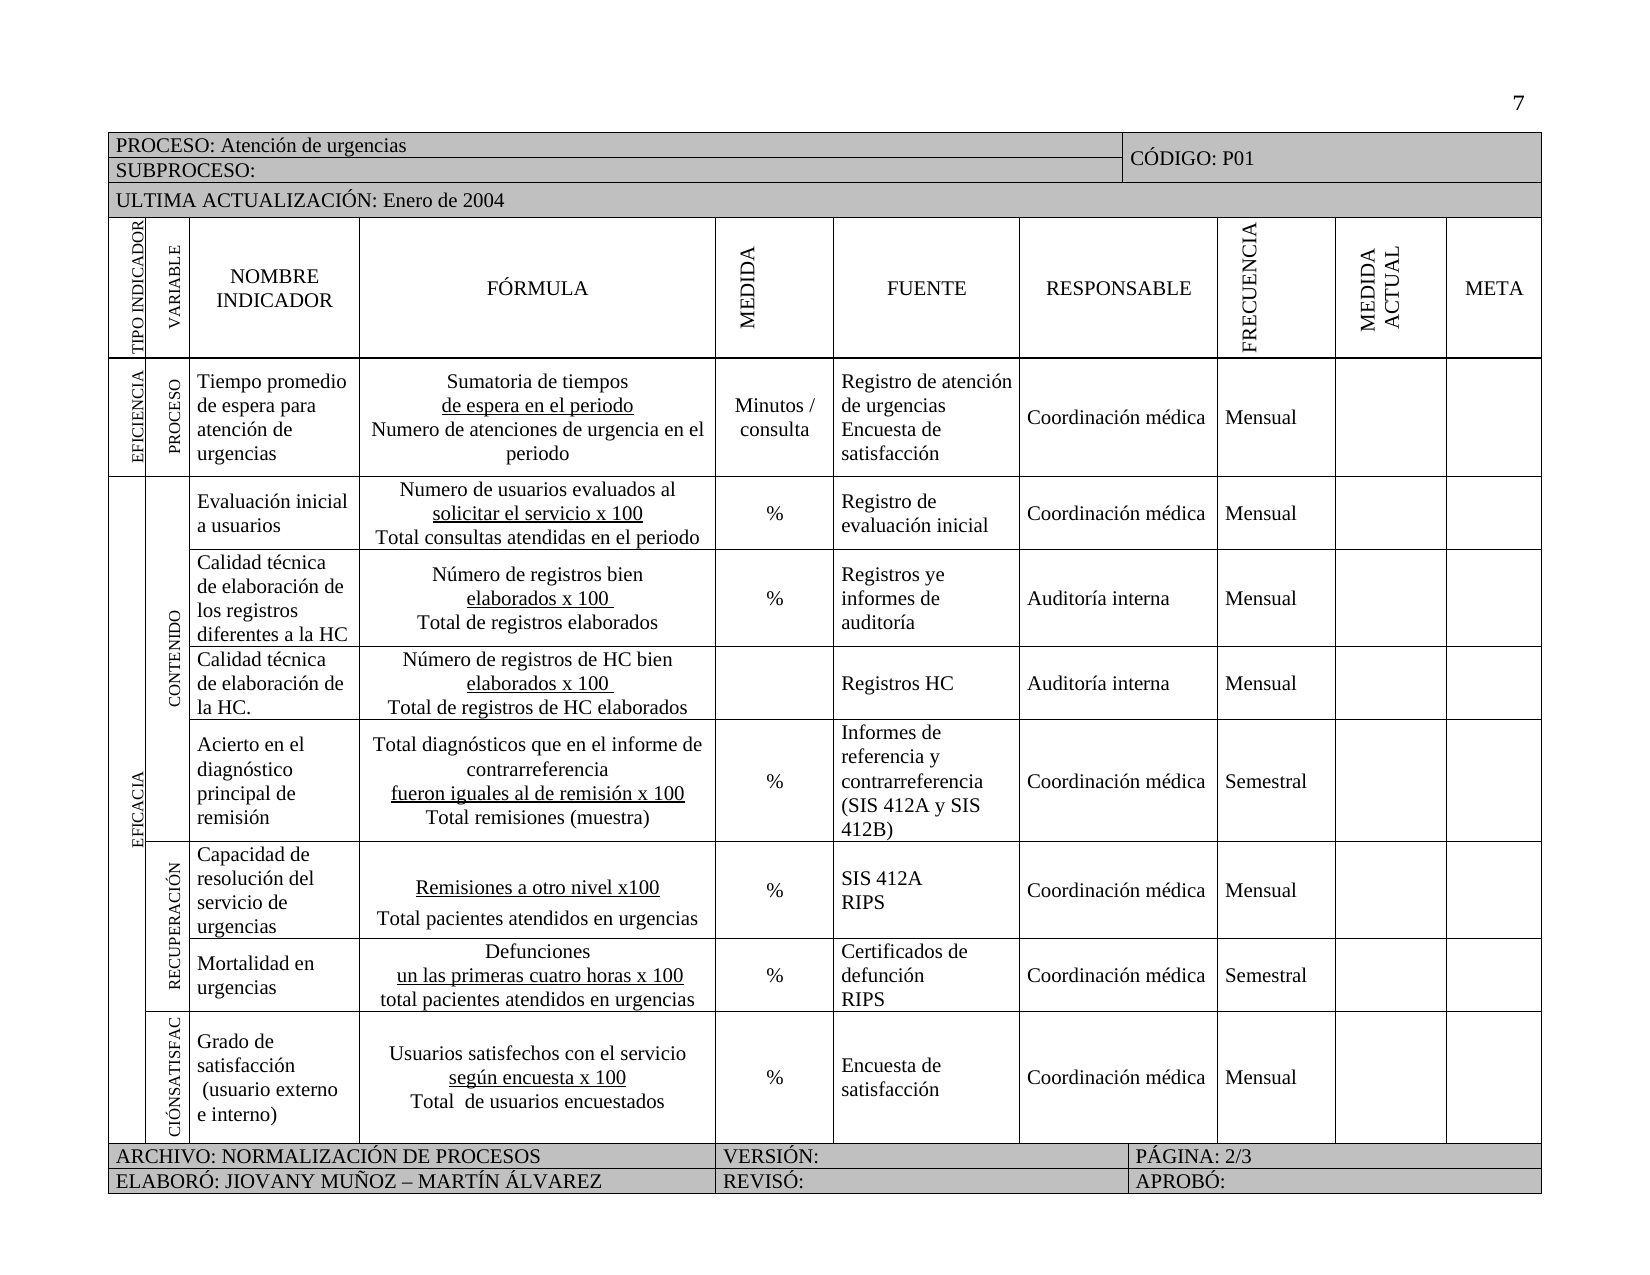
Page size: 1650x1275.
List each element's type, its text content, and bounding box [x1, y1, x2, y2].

table_cell SUBPROCESO: [109, 158, 1122, 182]
table_cell Capacidad de resolución del servicio de urgencias [190, 842, 359, 938]
table_cell Defunciones un las primeras cuatro horas x 100 total pacientes atendidos en urgencias [360, 939, 715, 1011]
table_cell % [716, 1012, 833, 1142]
table_cell VARIABLE [146, 218, 189, 357]
table_cell PÁGINA: 2/3 [1129, 1144, 1541, 1168]
table_cell APROBÓ: [1129, 1169, 1541, 1193]
table_cell Encuesta de satisfacción [834, 1012, 1019, 1142]
table_cell Grado de satisfacción (usuario externo e interno) [190, 1012, 359, 1142]
table_cell Coordinación médica [1020, 720, 1217, 841]
table_cell Mensual [1218, 477, 1335, 549]
table_cell FUENTE [834, 218, 1019, 357]
table_cell Certificados de defunción RIPS [834, 939, 1019, 1011]
table_cell Usuarios satisfechos con el servicio según encuesta x 100 Total de usuarios encuestados [360, 1012, 715, 1142]
table_cell MEDIDA [716, 218, 833, 357]
table_cell [1336, 1012, 1446, 1142]
table_cell Registro de evaluación inicial [834, 477, 1019, 549]
table_cell Número de registros bien elaborados x 100 Total de registros elaborados [360, 550, 715, 646]
table_cell NOMBRE INDICADOR [190, 218, 359, 357]
table_cell % [716, 550, 833, 646]
table_cell [1336, 477, 1446, 549]
table_cell Tiempo promedio de espera para atención de urgencias [190, 359, 359, 476]
table_cell Minutos / consulta [716, 359, 833, 476]
table_cell Coordinación médica [1020, 939, 1217, 1011]
table_cell [1447, 720, 1541, 841]
table_cell Coordinación médica [1020, 359, 1217, 476]
table_cell ULTIMA ACTUALIZACIÓN: Enero de 2004 [109, 183, 1541, 217]
table_cell Sumatoria de tiempos de espera en el periodo Numero de atenciones de urgencia en el periodo [360, 359, 715, 476]
table_cell [1336, 842, 1446, 938]
table_cell % [716, 720, 833, 841]
table_cell ARCHIVO: NORMALIZACIÓN DE PROCESOS [109, 1144, 715, 1168]
table_cell PROCESO [146, 359, 189, 476]
table_cell REVISÓ: [716, 1169, 1128, 1193]
table_cell [1447, 550, 1541, 646]
table_cell [1447, 1012, 1541, 1142]
table_cell FÓRMULA [360, 218, 715, 357]
table_cell FRECUENCIA [1218, 218, 1335, 357]
table_cell [1336, 359, 1446, 476]
table_cell Mensual [1218, 550, 1335, 646]
table_cell [1447, 477, 1541, 549]
table_cell Calidad técnica de elaboración de los registros diferentes a la HC [190, 550, 359, 646]
table_cell [716, 647, 833, 719]
table_cell Mensual [1218, 842, 1335, 938]
table_cell Calidad técnica de elaboración de la HC. [190, 647, 359, 719]
table_cell Mensual [1218, 647, 1335, 719]
table_cell Auditoría interna [1020, 550, 1217, 646]
table_cell % [716, 842, 833, 938]
table_cell % [716, 477, 833, 549]
table_cell [1336, 647, 1446, 719]
table_cell [1336, 550, 1446, 646]
table_cell [1447, 647, 1541, 719]
table_cell Auditoría interna [1020, 647, 1217, 719]
table_cell Semestral [1218, 720, 1335, 841]
table_cell SATISFAC CIÓN [146, 1012, 189, 1142]
table_cell RECUPERACIÓN [146, 842, 189, 1011]
table_cell Semestral [1218, 939, 1335, 1011]
table_cell EFICACIA [109, 477, 145, 1142]
table_cell Mortalidad en urgencias [190, 939, 359, 1011]
table_cell Registros ye informes de auditoría [834, 550, 1019, 646]
table_cell Numero de usuarios evaluados al solicitar el servicio x 100 Total consultas atendidas en el periodo [360, 477, 715, 549]
table_cell SIS 412A RIPS [834, 842, 1019, 938]
table_cell [1336, 939, 1446, 1011]
table_cell Número de registros de HC bien elaborados x 100 Total de registros de HC elaborados [360, 647, 715, 719]
table_cell Evaluación inicial a usuarios [190, 477, 359, 549]
table_header PROCESO: Atención de urgencias [109, 133, 1122, 157]
table_cell TIPO INDICADOR [109, 218, 145, 357]
table_cell Remisiones a otro nivel x100 Total pacientes atendidos en urgencias [360, 842, 715, 938]
table_cell VERSIÓN: [716, 1144, 1128, 1168]
table_cell Informes de referencia y contrarreferencia (SIS 412A y SIS 412B) [834, 720, 1019, 841]
table_cell [1447, 359, 1541, 476]
table_cell % [716, 939, 833, 1011]
table_header CÓDIGO: P01 [1123, 133, 1541, 182]
table_cell [1447, 939, 1541, 1011]
table_cell Mensual [1218, 359, 1335, 476]
table_cell Mensual [1218, 1012, 1335, 1142]
table_cell ELABORÓ: JIOVANY MUÑOZ – MARTÍN ÁLVAREZ [109, 1169, 715, 1193]
table_cell CONTENIDO [146, 477, 189, 841]
table_cell Registro de atención de urgencias Encuesta de satisfacción [834, 359, 1019, 476]
table_cell EFICIENCIA [109, 359, 145, 476]
table_cell Total diagnósticos que en el informe de contrarreferencia fueron iguales al de remisión x 100 Total remisiones (muestra) [360, 720, 715, 841]
table_cell MEDIDA ACTUAL [1336, 218, 1446, 357]
table_cell [1447, 842, 1541, 938]
text 7 [131, 89, 1524, 110]
table_cell [1336, 720, 1446, 841]
table_cell Coordinación médica [1020, 477, 1217, 549]
table_cell Registros HC [834, 647, 1019, 719]
table_cell Acierto en el diagnóstico principal de remisión [190, 720, 359, 841]
table_cell Coordinación médica [1020, 842, 1217, 938]
table_cell META [1447, 218, 1541, 357]
table_cell RESPONSABLE [1020, 218, 1217, 357]
table_cell Coordinación médica [1020, 1012, 1217, 1142]
